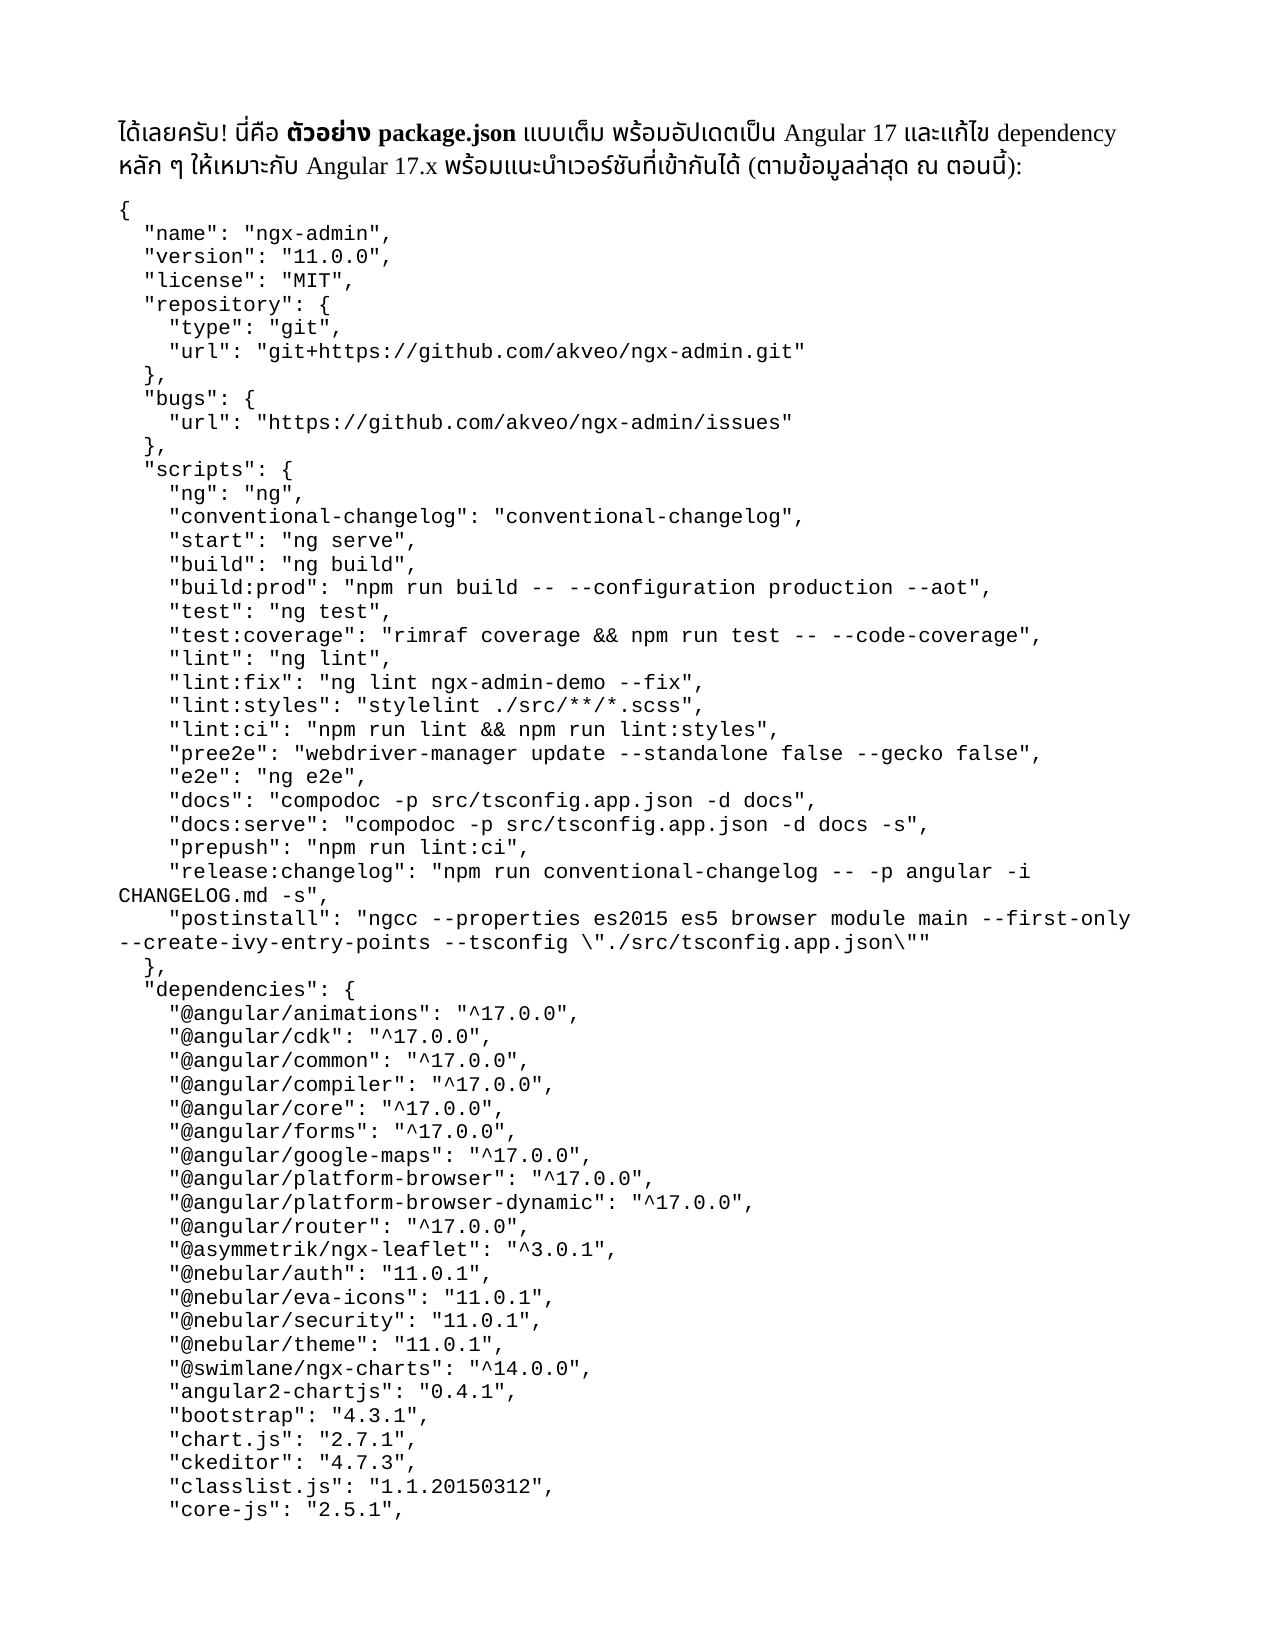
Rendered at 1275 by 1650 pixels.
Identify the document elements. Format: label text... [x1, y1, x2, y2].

text "prepush": "npm run lint:ci", [118, 837, 1157, 861]
text "release:changelog": "npm run conventional-changelog -- -p angular -i CHANGELOG.md -s", [118, 861, 1157, 908]
text "bugs": { [118, 388, 1157, 412]
text "scripts": { [118, 459, 1157, 483]
text "@angular/platform-browser-dynamic": "^17.0.0", [118, 1192, 1157, 1216]
text "conventional-changelog": "conventional-changelog", [118, 506, 1157, 530]
text "@angular/common": "^17.0.0", [118, 1050, 1157, 1074]
text "@nebular/security": "11.0.1", [118, 1310, 1157, 1334]
text "@asymmetrik/ngx-leaflet": "^3.0.1", [118, 1239, 1157, 1263]
text "version": "11.0.0", [118, 246, 1157, 270]
text "@angular/router": "^17.0.0", [118, 1216, 1157, 1239]
text "license": "MIT", [118, 270, 1157, 293]
text ได้เลยครับ! นี่คือ ตัวอย่าง package.json แบบเต็ม พร้อมอัปเดตเป็น Angular 17 และแก้ไข dependency หลัก ๆ ให้เหมาะกับ Angular 17.x พร้อมแนะนำเวอร์ชันที่เข้ากันได้ (ตามข้อมูลล่าสุด ณ ตอนนี้): [118, 118, 1157, 180]
text "@nebular/auth": "11.0.1", [118, 1263, 1157, 1287]
text }, [118, 435, 1157, 459]
text "start": "ng serve", [118, 530, 1157, 554]
text "@angular/platform-browser": "^17.0.0", [118, 1168, 1157, 1192]
text "build:prod": "npm run build -- --configuration production --aot", [118, 577, 1157, 601]
text "lint": "ng lint", [118, 648, 1157, 672]
text "@angular/compiler": "^17.0.0", [118, 1074, 1157, 1097]
text }, [118, 956, 1157, 979]
text "lint:ci": "npm run lint && npm run lint:styles", [118, 719, 1157, 743]
text "@angular/forms": "^17.0.0", [118, 1121, 1157, 1145]
text "classlist.js": "1.1.20150312", [118, 1476, 1157, 1499]
text { [118, 199, 1157, 223]
text "@angular/google-maps": "^17.0.0", [118, 1145, 1157, 1168]
text "@angular/cdk": "^17.0.0", [118, 1027, 1157, 1050]
text "url": "git+https://github.com/akveo/ngx-admin.git" [118, 341, 1157, 364]
text "postinstall": "ngcc --properties es2015 es5 browser module main --first-only --create-ivy-entry-points --tsconfig \"./src/tsconfig.app.json\"" [118, 908, 1157, 956]
text "pree2e": "webdriver-manager update --standalone false --gecko false", [118, 743, 1157, 766]
text "@angular/animations": "^17.0.0", [118, 1003, 1157, 1027]
text "url": "https://github.com/akveo/ngx-admin/issues" [118, 412, 1157, 435]
text "core-js": "2.5.1", [118, 1499, 1157, 1523]
text "type": "git", [118, 317, 1157, 341]
text "ng": "ng", [118, 483, 1157, 506]
text "@nebular/eva-icons": "11.0.1", [118, 1287, 1157, 1310]
text "lint:fix": "ng lint ngx-admin-demo --fix", [118, 672, 1157, 696]
text "bootstrap": "4.3.1", [118, 1405, 1157, 1428]
text "name": "ngx-admin", [118, 223, 1157, 246]
text "@angular/core": "^17.0.0", [118, 1097, 1157, 1121]
text "lint:styles": "stylelint ./src/**/*.scss", [118, 696, 1157, 719]
text "@nebular/theme": "11.0.1", [118, 1334, 1157, 1358]
text "test": "ng test", [118, 601, 1157, 624]
text "build": "ng build", [118, 554, 1157, 577]
text "test:coverage": "rimraf coverage && npm run test -- --code-coverage", [118, 624, 1157, 648]
text }, [118, 364, 1157, 388]
text "e2e": "ng e2e", [118, 766, 1157, 790]
text "docs:serve": "compodoc -p src/tsconfig.app.json -d docs -s", [118, 814, 1157, 837]
text "dependencies": { [118, 979, 1157, 1003]
text "docs": "compodoc -p src/tsconfig.app.json -d docs", [118, 790, 1157, 814]
text "repository": { [118, 293, 1157, 317]
text "ckeditor": "4.7.3", [118, 1452, 1157, 1476]
text "chart.js": "2.7.1", [118, 1428, 1157, 1452]
text "angular2-chartjs": "0.4.1", [118, 1381, 1157, 1405]
text "@swimlane/ngx-charts": "^14.0.0", [118, 1358, 1157, 1381]
